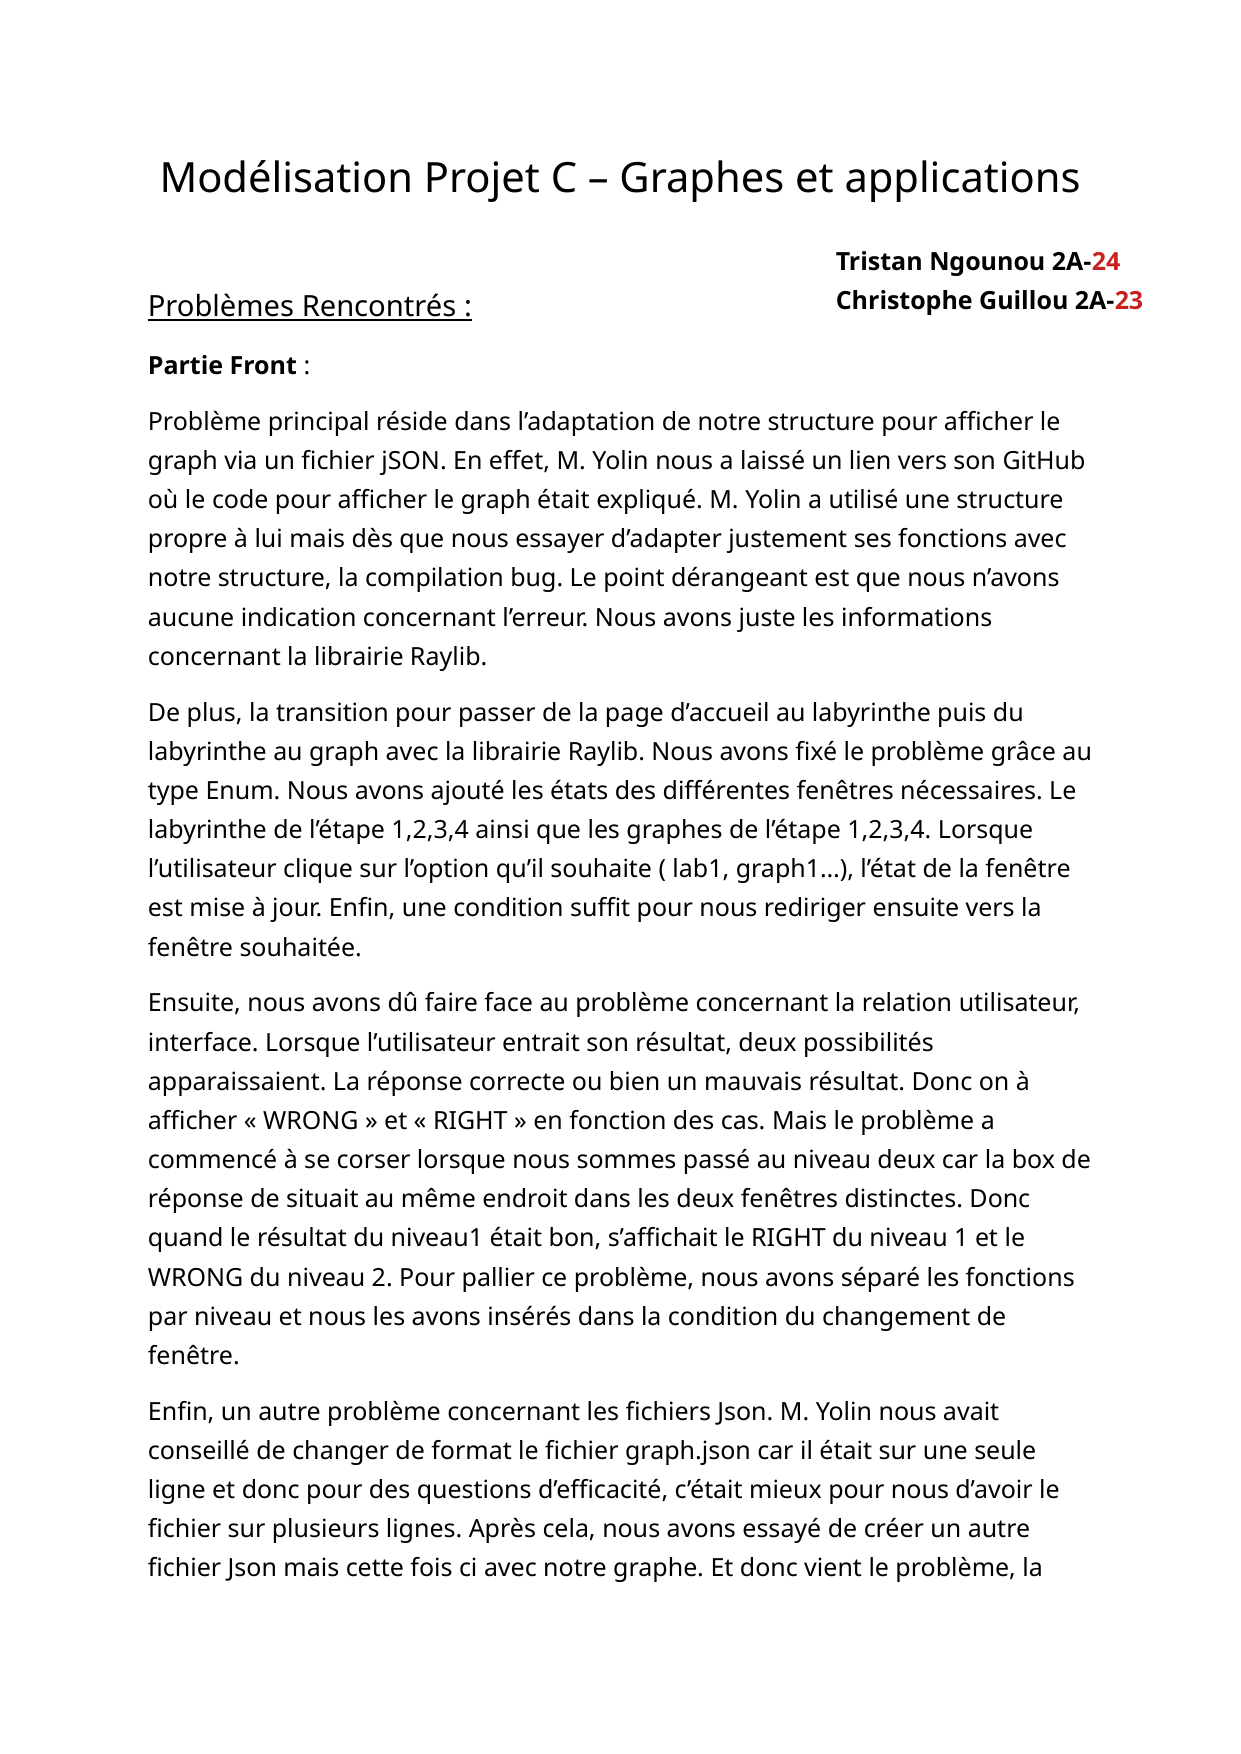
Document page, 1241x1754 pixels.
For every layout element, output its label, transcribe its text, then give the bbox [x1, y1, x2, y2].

text Partie Front : [148, 348, 1093, 382]
text Enfin, un autre problème concernant les fichiers Json. M. Yolin nous avait conseillé de changer de format le fichier graph.json car il était sur une seule ligne et donc pour des questions d’efficacité, c’était mieux pour nous d’avoir le fichier sur plusieurs lignes. Après cela, nous avons essayé de créer un autre fichier Json mais cette fois ci avec notre graphe. Et donc vient le problème, la [148, 1393, 1093, 1584]
text Ensuite, nous avons dû faire face au problème concernant la relation utilisateur, interface. Lorsque l’utilisateur entrait son résultat, deux possibilités apparaissaient. La réponse correcte ou bien un mauvais résultat. Donc on à afficher « WRONG » et « RIGHT » en fonction des cas. Mais le problème a commencé à se corser lorsque nous sommes passé au niveau deux car la box de réponse de situait au même endroit dans les deux fenêtres distinctes. Donc quand le résultat du niveau1 était bon, s’affichait le RIGHT du niveau 1 et le WRONG du niveau 2. Pour pallier ce problème, nous avons séparé les fonctions par niveau et nous les avons insérés dans la condition du changement de fenêtre. [148, 985, 1093, 1372]
text Problème principal réside dans l’adaptation de notre structure pour afficher le graph via un fichier jSON. En effet, M. Yolin nous a laissé un lien vers son GitHub où le code pour afficher le graph était expliqué. M. Yolin a utilisé une structure propre à lui mais dès que nous essayer d’adapter justement ses fonctions avec notre structure, la compilation bug. Le point dérangeant est que nous n’avons aucune indication concernant l’erreur. Nous avons juste les informations concernant la librairie Raylib. [148, 403, 1093, 672]
text De plus, la transition pour passer de la page d’accueil au labyrinthe puis du labyrinthe au graph avec la librairie Raylib. Nous avons fixé le problème grâce au type Enum. Nous avons ajouté les états des différentes fenêtres nécessaires. Le labyrinthe de l’étape 1,2,3,4 ainsi que les graphes de l’étape 1,2,3,4. Lorsque l’utilisateur clique sur l’option qu’il souhaite ( lab1, graph1…), l’état de la fenêtre est mise à jour. Enfin, une condition suffit pour nous rediriger ensuite vers la fenêtre souhaitée. [148, 694, 1093, 963]
text Modélisation Projet C – Graphes et applications [148, 148, 1093, 204]
text Problèmes Rencontrés : [148, 285, 1093, 325]
